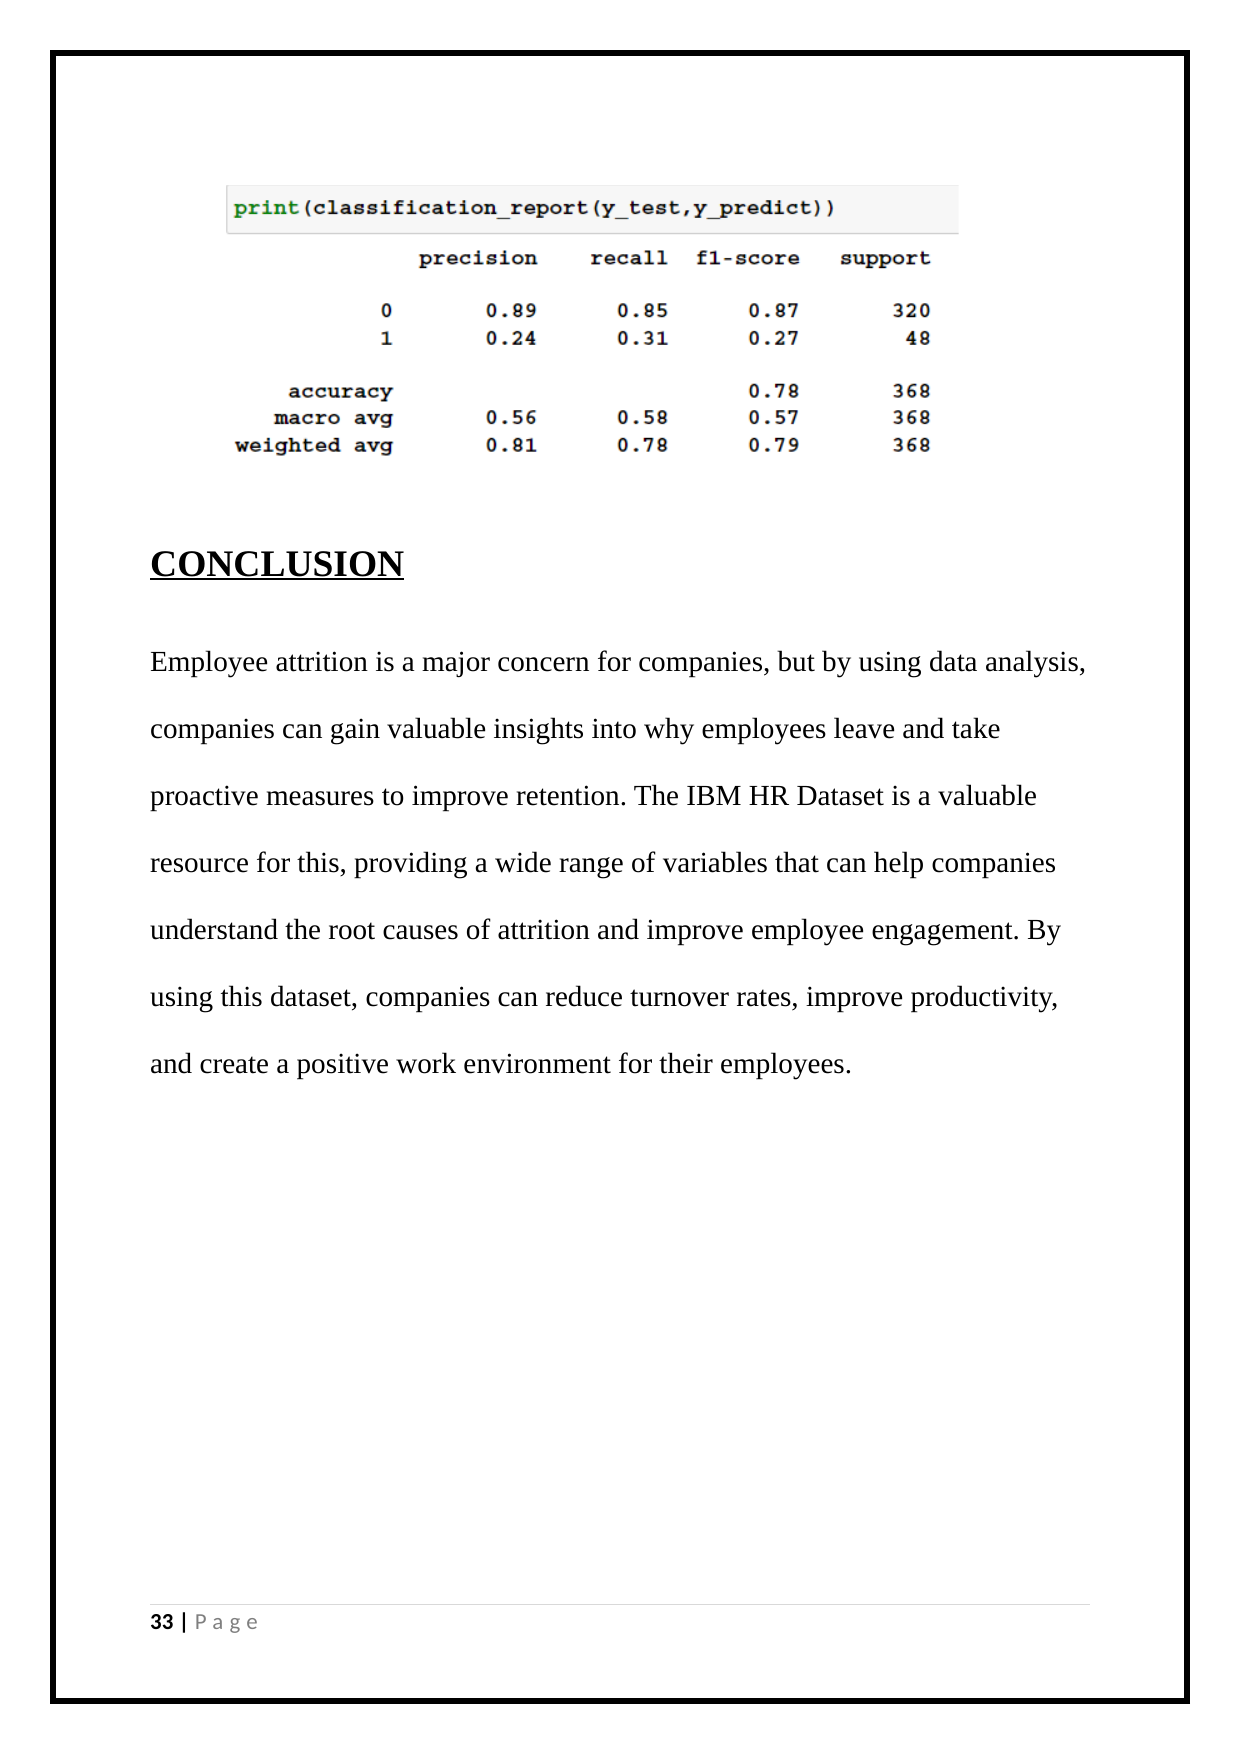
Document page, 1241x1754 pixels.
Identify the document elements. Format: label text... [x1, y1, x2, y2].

text CONCLUSION [150, 541, 1090, 584]
text Employee attrition is a major concern for companies, but by using data analysis, companies can gain valuable insights into why employees leave and take proactive measures to improve retention. The IBM HR Dataset is a valuable resource for this, providing a wide range of variables that can help companies understand the root causes of attrition and improve employee engagement. By using this dataset, companies can reduce turnover rates, improve productivity, and create a positive work environment for their employees. [150, 644, 1090, 1080]
